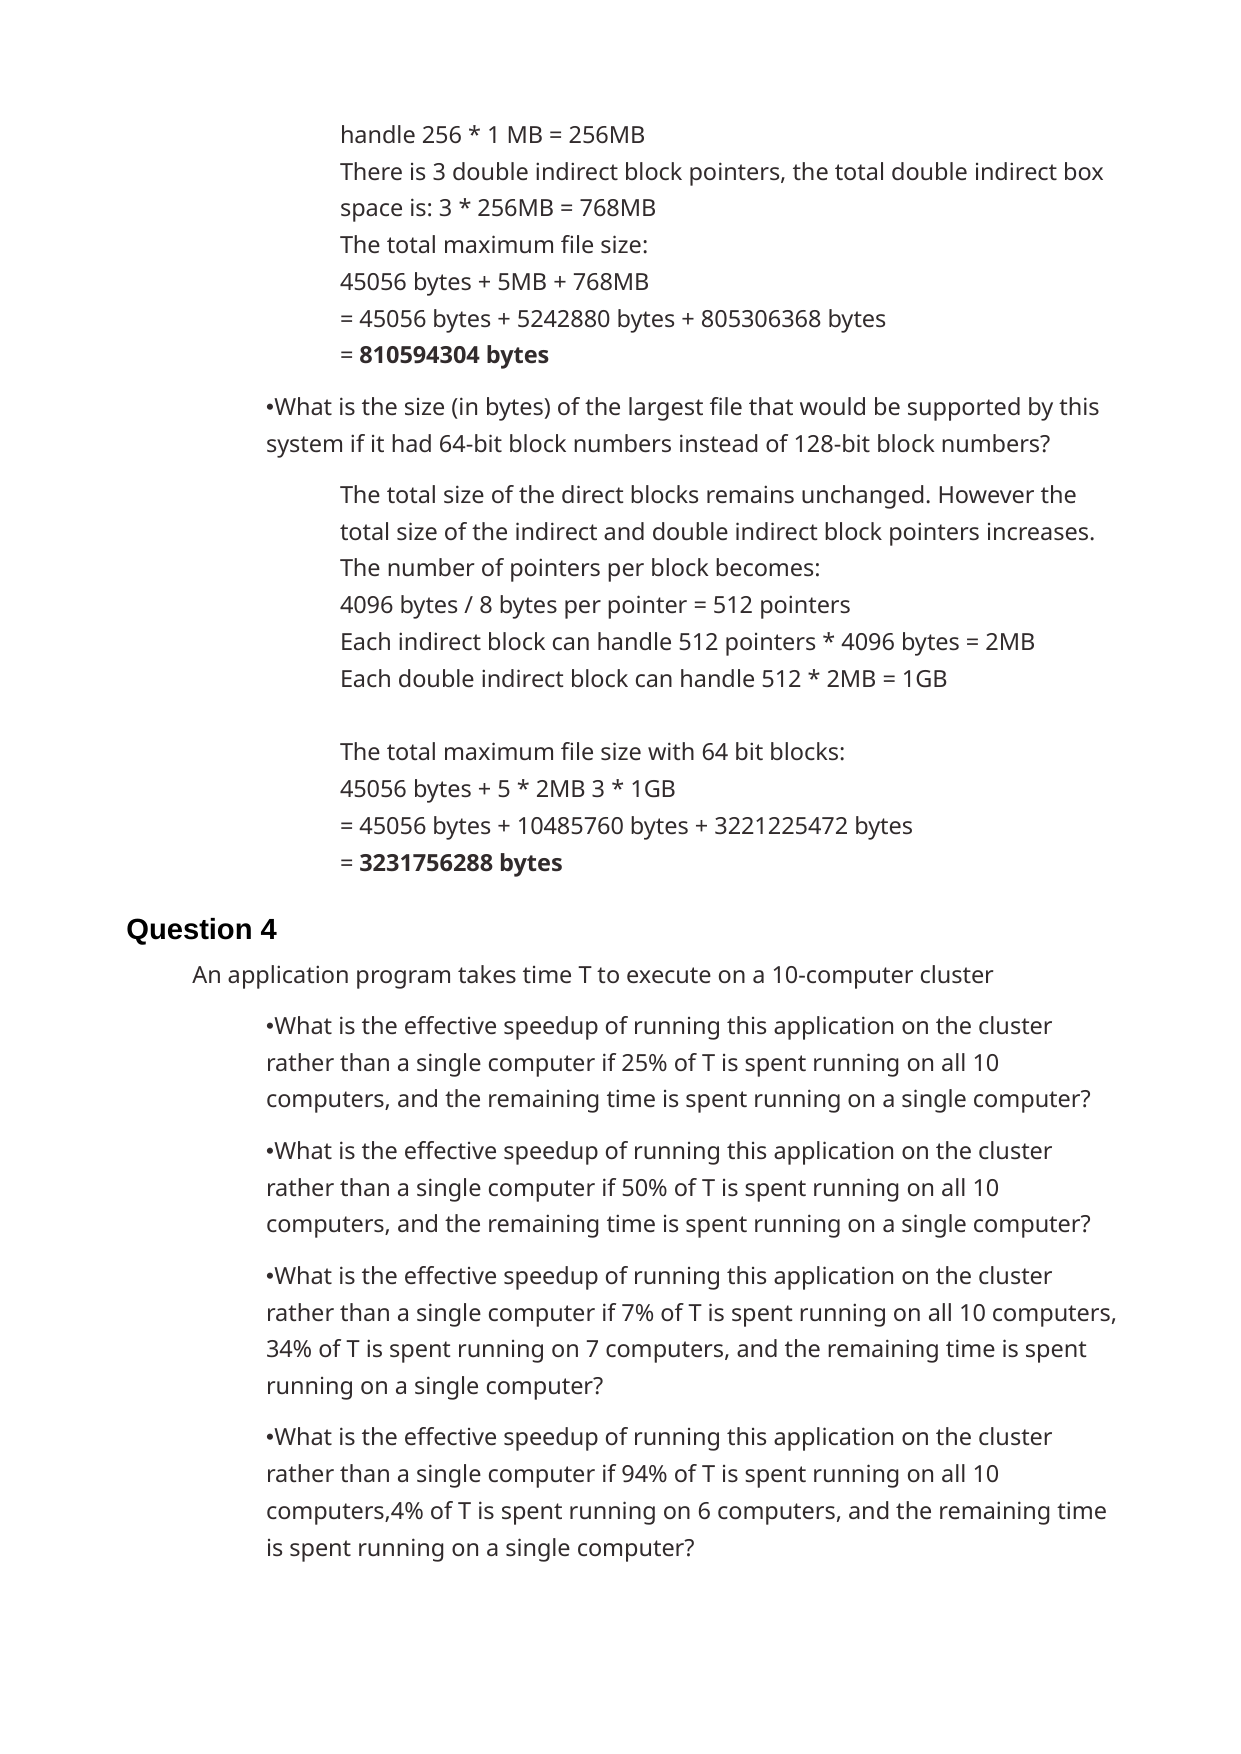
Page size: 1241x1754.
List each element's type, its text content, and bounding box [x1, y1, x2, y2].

subtitle Question 4 [118, 912, 1122, 945]
list What is the effective speedup of running this application on the cluster rather than a single computer if 25% of T is spent running on all 10 computers, and the remaining time is spent running on a single computer? [118, 1009, 1122, 1115]
list The total size of the direct blocks remains unchanged. However the total size of the indirect and double indirect block pointers increases. The number of pointers per block becomes: 4096 bytes / 8 bytes per pointer = 512 pointers Each indirect block can handle 512 pointers * 4096 bytes = 2MB Each double indirect block can handle 512 * 2MB = 1GB The total maximum file size with 64 bit blocks: 45056 bytes + 5 * 2MB 3 * 1GB = 45056 bytes + 10485760 bytes + 3221225472 bytes = 3231756288 bytes [118, 478, 1122, 878]
list What is the effective speedup of running this application on the cluster rather than a single computer if 94% of T is spent running on all 10 computers,4% of T is spent running on 6 computers, and the remaining time is spent running on a single computer? [118, 1421, 1122, 1563]
list handle 256 * 1 MB = 256MB There is 3 double indirect block pointers, the total double indirect box space is: 3 * 256MB = 768MB The total maximum file size: 45056 bytes + 5MB + 768MB = 45056 bytes + 5242880 bytes + 805306368 bytes = 810594304 bytes [118, 118, 1122, 371]
list An application program takes time T to execute on a 10-computer cluster [118, 958, 1122, 990]
list What is the effective speedup of running this application on the cluster rather than a single computer if 50% of T is spent running on all 10 computers, and the remaining time is spent running on a single computer? [118, 1134, 1122, 1240]
list What is the size (in bytes) of the largest file that would be supported by this system if it had 64-bit block numbers instead of 128-bit block numbers? [118, 390, 1122, 459]
list What is the effective speedup of running this application on the cluster rather than a single computer if 7% of T is spent running on all 10 computers, 34% of T is spent running on 7 computers, and the remaining time is spent running on a single computer? [118, 1259, 1122, 1401]
